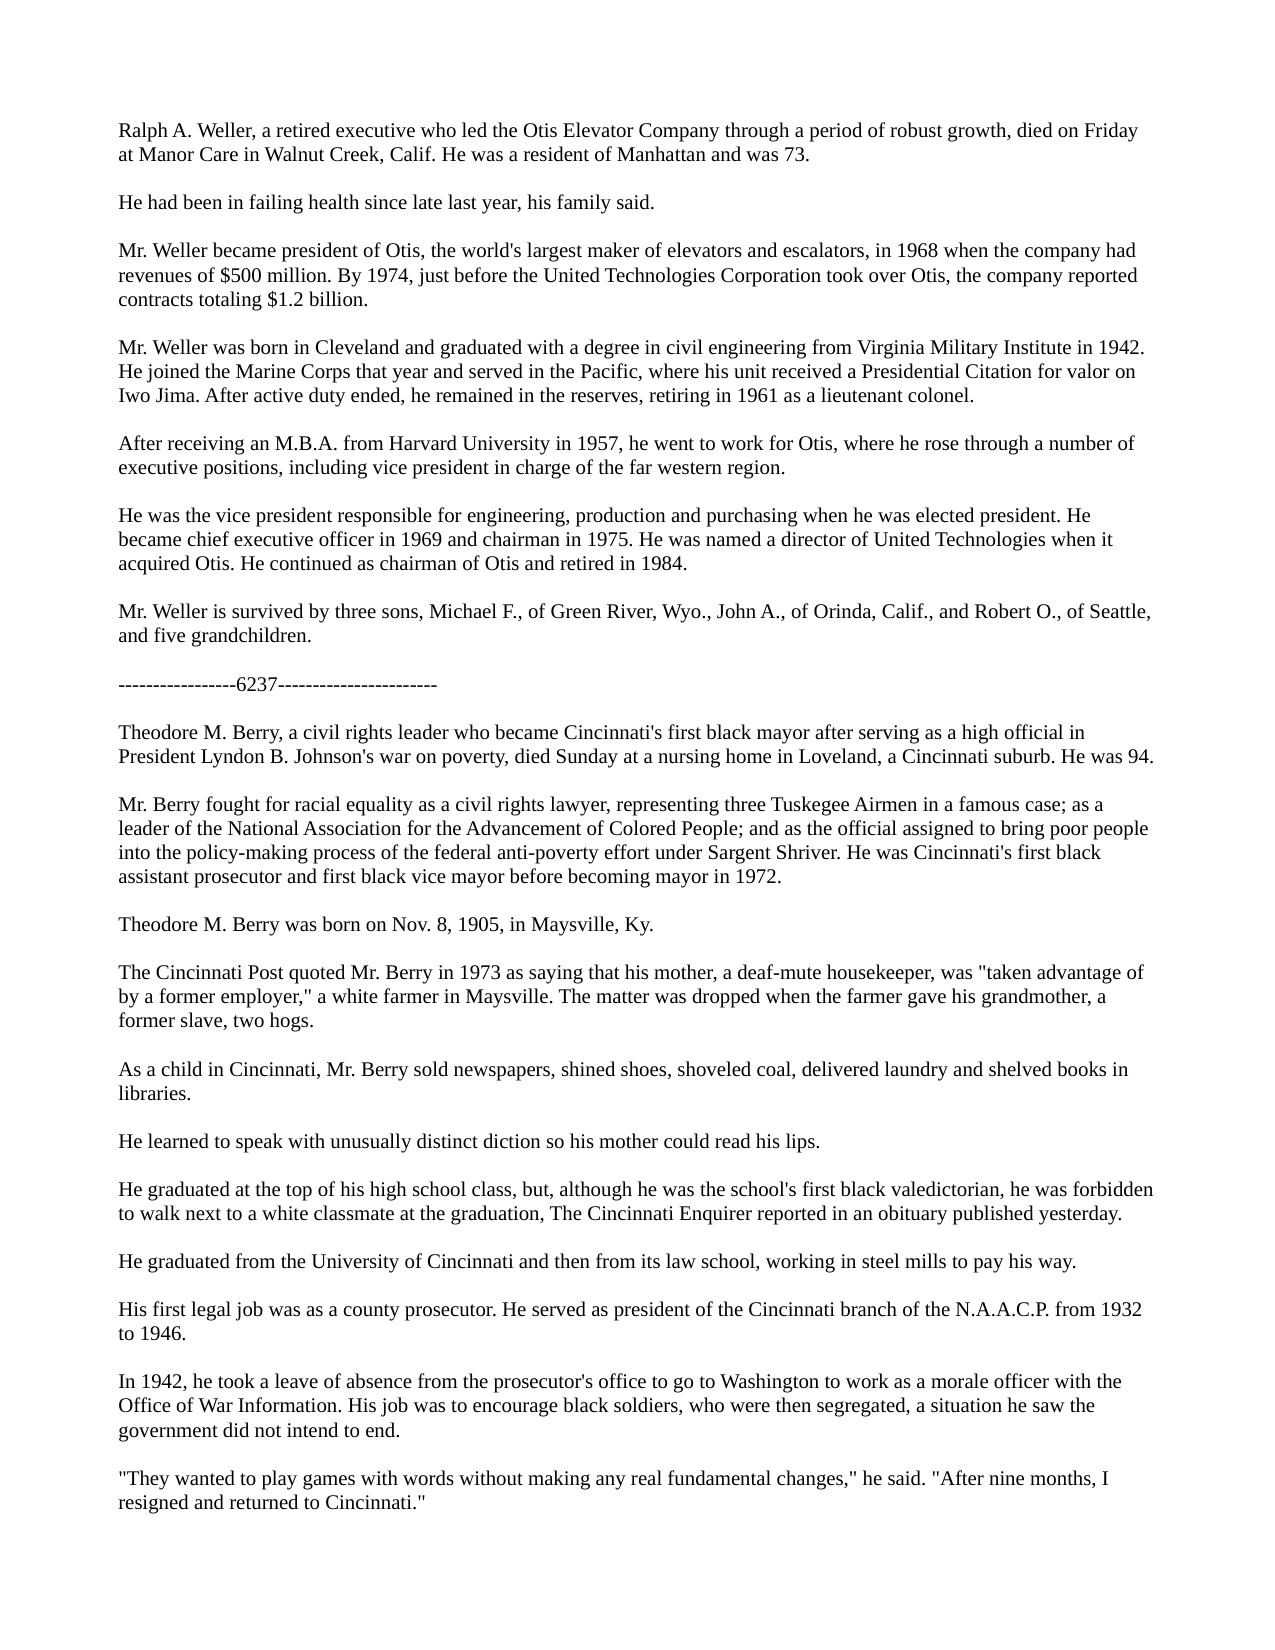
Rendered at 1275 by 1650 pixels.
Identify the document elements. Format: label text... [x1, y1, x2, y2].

text The Cincinnati Post quoted Mr. Berry in 1973 as saying that his mother, a deaf-mute housekeeper, was "taken advantage of by a former employer," a white farmer in Maysville. The matter was dropped when the farmer gave his grandmother, a former slave, two hogs. [118, 960, 1157, 1032]
text Ralph A. Weller, a retired executive who led the Otis Elevator Company through a period of robust growth, died on Friday at Manor Care in Walnut Creek, Calif. He was a resident of Manhattan and was 73. [118, 118, 1157, 166]
text After receiving an M.B.A. from Harvard University in 1957, he went to work for Otis, where he rose through a number of executive positions, including vice president in charge of the far western region. [118, 431, 1157, 479]
text His first legal job was as a county prosecutor. He served as president of the Cincinnati branch of the N.A.A.C.P. from 1932 to 1946. [118, 1297, 1157, 1345]
text He learned to speak with unusually distinct diction so his mother could read his lips. [118, 1129, 1157, 1153]
text -----------------6237----------------------- [118, 672, 1157, 696]
text Mr. Weller became president of Otis, the world's largest maker of elevators and escalators, in 1968 when the company had revenues of $500 million. By 1974, just before the United Technologies Corporation took over Otis, the company reported contracts totaling $1.2 billion. [118, 238, 1157, 311]
text He had been in failing health since late last year, his family said. [118, 190, 1157, 214]
text Mr. Weller was born in Cleveland and graduated with a degree in civil engineering from Virginia Military Institute in 1942. He joined the Marine Corps that year and served in the Pacific, where his unit received a Presidential Citation for valor on Iwo Jima. After active duty ended, he remained in the reserves, retiring in 1961 as a lieutenant colonel. [118, 335, 1157, 407]
text Theodore M. Berry, a civil rights leader who became Cincinnati's first black mayor after serving as a high official in President Lyndon B. Johnson's war on poverty, died Sunday at a nursing home in Loveland, a Cincinnati suburb. He was 94. [118, 720, 1157, 768]
text As a child in Cincinnati, Mr. Berry sold newspapers, shined shoes, shoveled coal, delivered laundry and shelved books in libraries. [118, 1057, 1157, 1105]
text He graduated from the University of Cincinnati and then from its law school, working in steel mills to pay his way. [118, 1249, 1157, 1273]
text "They wanted to play games with words without making any real fundamental changes," he said. "After nine months, I resigned and returned to Cincinnati." [118, 1466, 1157, 1514]
text Mr. Berry fought for racial equality as a civil rights lawyer, representing three Tuskegee Airmen in a famous case; as a leader of the National Association for the Advancement of Colored People; and as the official assigned to bring poor people into the policy-making process of the federal anti-poverty effort under Sargent Shriver. He was Cincinnati's first black assistant prosecutor and first black vice mayor before becoming mayor in 1972. [118, 792, 1157, 888]
text Theodore M. Berry was born on Nov. 8, 1905, in Maysville, Ky. [118, 912, 1157, 936]
text He was the vice president responsible for engineering, production and purchasing when he was elected president. He became chief executive officer in 1969 and chairman in 1975. He was named a director of United Technologies when it acquired Otis. He continued as chairman of Otis and retired in 1984. [118, 503, 1157, 575]
text Mr. Weller is survived by three sons, Michael F., of Green River, Wyo., John A., of Orinda, Calif., and Robert O., of Seattle, and five grandchildren. [118, 599, 1157, 647]
text He graduated at the top of his high school class, but, although he was the school's first black valedictorian, he was forbidden to walk next to a white classmate at the graduation, The Cincinnati Enquirer reported in an obituary published yesterday. [118, 1177, 1157, 1225]
text In 1942, he took a leave of absence from the prosecutor's office to go to Washington to work as a morale officer with the Office of War Information. His job was to encourage black soldiers, who were then segregated, a situation he saw the government did not intend to end. [118, 1369, 1157, 1442]
